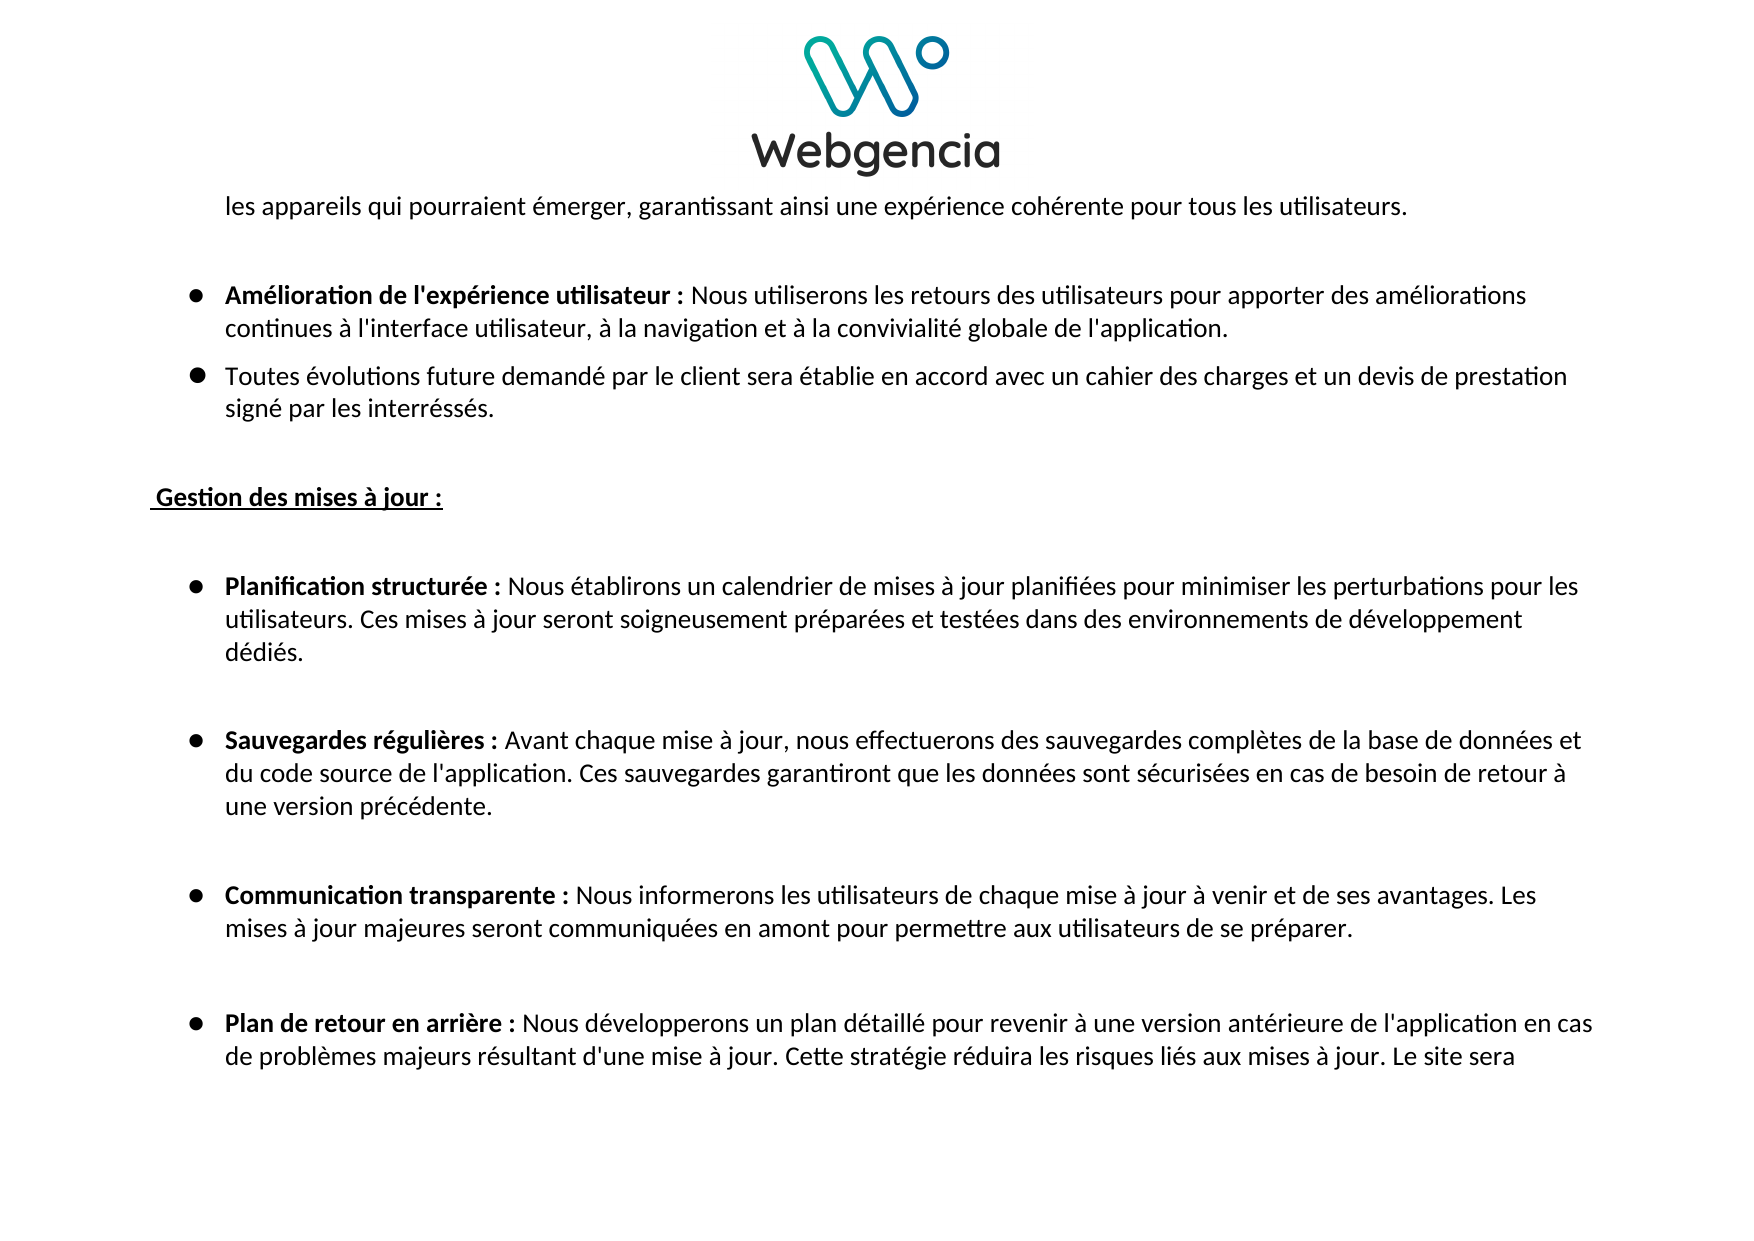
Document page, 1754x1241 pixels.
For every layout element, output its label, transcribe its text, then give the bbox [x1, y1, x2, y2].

list Toutes évolutions future demandé par le client sera établie en accord avec un cahier des charges et un devis de prestation signé par les interréssés. [187, 359, 1604, 425]
picture [710, 23, 1035, 190]
list Plan de retour en arrière : Nous développerons un plan détaillé pour revenir à une version antérieure de l'application en cas de problèmes majeurs résultant d'une mise à jour. Cette stratégie réduira les risques liés aux mises à jour. Le site sera [187, 1006, 1604, 1072]
list les appareils qui pourraient émerger, garantissant ainsi une expérience cohérente pour tous les utilisateurs. [187, 150, 1604, 222]
list Sauvegardes régulières : Avant chaque mise à jour, nous effectuerons des sauvegardes complètes de la base de données et du code source de l'application. Ces sauvegardes garantiront que les données sont sécurisées en cas de besoin de retour à une version précédente. [187, 723, 1604, 822]
text Gestion des mises à jour : [150, 480, 1604, 513]
list Planification structurée : Nous établirons un calendrier de mises à jour planifiées pour minimiser les perturbations pour les utilisateurs. Ces mises à jour seront soigneusement préparées et testées dans des environnements de développement dédiés. [187, 569, 1604, 668]
list Amélioration de l'expérience utilisateur : Nous utiliserons les retours des utilisateurs pour apporter des améliorations continues à l'interface utilisateur, à la navigation et à la convivialité globale de l'application. [187, 278, 1604, 344]
list Communication transparente : Nous informerons les utilisateurs de chaque mise à jour à venir et de ses avantages. Les mises à jour majeures seront communiquées en amont pour permettre aux utilisateurs de se préparer. [187, 878, 1604, 944]
